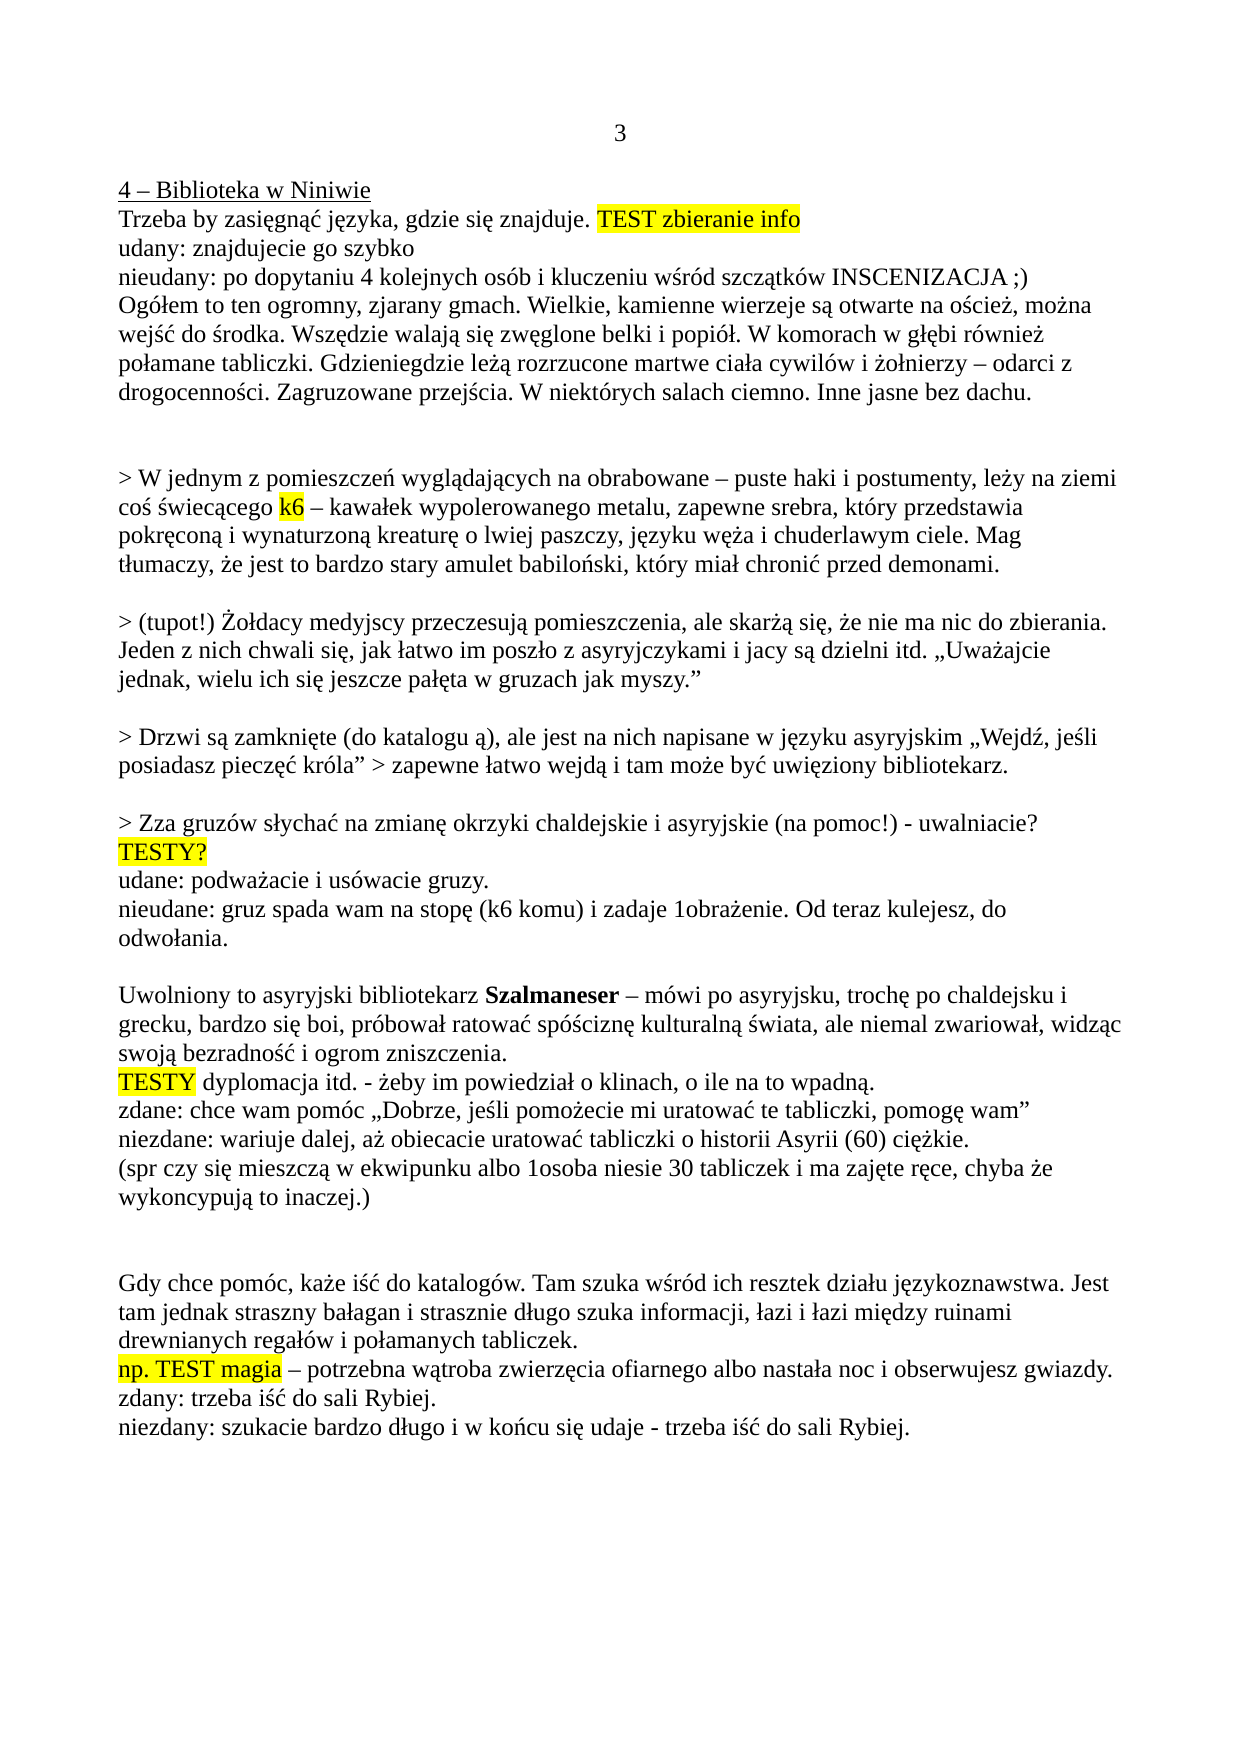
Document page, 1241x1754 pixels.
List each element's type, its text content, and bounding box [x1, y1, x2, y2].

text 3 [118, 118, 1122, 147]
text zdane: chce wam pomóc „Dobrze, jeśli pomożecie mi uratować te tabliczki, pomogę wam” [118, 1096, 1122, 1124]
text (spr czy się mieszczą w ekwipunku albo 1osoba niesie 30 tabliczek i ma zajęte ręce, chyba że wykoncypują to inaczej.) [118, 1153, 1122, 1211]
text 4 – Biblioteka w Niniwie [118, 176, 1122, 204]
text niezdane: wariuje dalej, aż obiecacie uratować tabliczki o historii Asyrii (60) ciężkie. [118, 1124, 1122, 1153]
text > (tupot!) Żołdacy medyjscy przeczesują pomieszczenia, ale skarżą się, że nie ma nic do zbierania. Jeden z nich chwali się, jak łatwo im poszło z asyryjczykami i jacy są dzielni itd. „Uważajcie jednak, wielu ich się jeszcze pałęta w gruzach jak myszy.” [118, 607, 1122, 693]
text TESTY dyplomacja itd. - żeby im powiedział o klinach, o ile na to wpadną. [118, 1067, 1122, 1096]
text udane: podważacie i usówacie gruzy. [118, 866, 1122, 894]
text > W jednym z pomieszczeń wyglądających na obrabowane – puste haki i postumenty, leży na ziemi coś świecącego k6 – kawałek wypolerowanego metalu, zapewne srebra, który przedstawia pokręconą i wynaturzoną kreaturę o lwiej paszczy, języku węża i chuderlawym ciele. Mag tłumaczy, że jest to bardzo stary amulet babiloński, który miał chronić przed demonami. [118, 463, 1122, 578]
text Uwolniony to asyryjski bibliotekarz Szalmaneser – mówi po asyryjsku, trochę po chaldejsku i grecku, bardzo się boi, próbował ratować spóściznę kulturalną świata, ale niemal zwariował, widząc swoją bezradność i ogrom zniszczenia. [118, 981, 1122, 1067]
text np. TEST magia – potrzebna wątroba zwierzęcia ofiarnego albo nastała noc i obserwujesz gwiazdy. [118, 1354, 1122, 1383]
text zdany: trzeba iść do sali Rybiej. [118, 1383, 1122, 1412]
text niezdany: szukacie bardzo długo i w końcu się udaje - trzeba iść do sali Rybiej. [118, 1412, 1122, 1441]
text nieudane: gruz spada wam na stopę (k6 komu) i zadaje 1obrażenie. Od teraz kulejesz, do odwołania. [118, 894, 1122, 952]
text > Drzwi są zamknięte (do katalogu ą), ale jest na nich napisane w języku asyryjskim „Wejdź, jeśli posiadasz pieczęć króla” > zapewne łatwo wejdą i tam może być uwięziony bibliotekarz. [118, 722, 1122, 779]
text Trzeba by zasięgnąć języka, gdzie się znajduje. TEST zbieranie info [118, 204, 1122, 233]
text udany: znajdujecie go szybko [118, 233, 1122, 262]
text nieudany: po dopytaniu 4 kolejnych osób i kluczeniu wśród szczątków INSCENIZACJA ;) [118, 262, 1122, 291]
text Ogółem to ten ogromny, zjarany gmach. Wielkie, kamienne wierzeje są otwarte na oścież, można wejść do środka. Wszędzie walają się zwęglone belki i popiół. W komorach w głębi również połamane tabliczki. Gdzieniegdzie leżą rozrzucone martwe ciała cywilów i żołnierzy – odarci z drogocenności. Zagruzowane przejścia. W niektórych salach ciemno. Inne jasne bez dachu. [118, 291, 1122, 406]
text Gdy chce pomóc, każe iść do katalogów. Tam szuka wśród ich resztek działu językoznawstwa. Jest tam jednak straszny bałagan i strasznie długo szuka informacji, łazi i łazi między ruinami drewnianych regałów i połamanych tabliczek. [118, 1268, 1122, 1354]
text TESTY? [118, 837, 1122, 866]
text > Zza gruzów słychać na zmianę okrzyki chaldejskie i asyryjskie (na pomoc!) - uwalniacie? [118, 808, 1122, 837]
